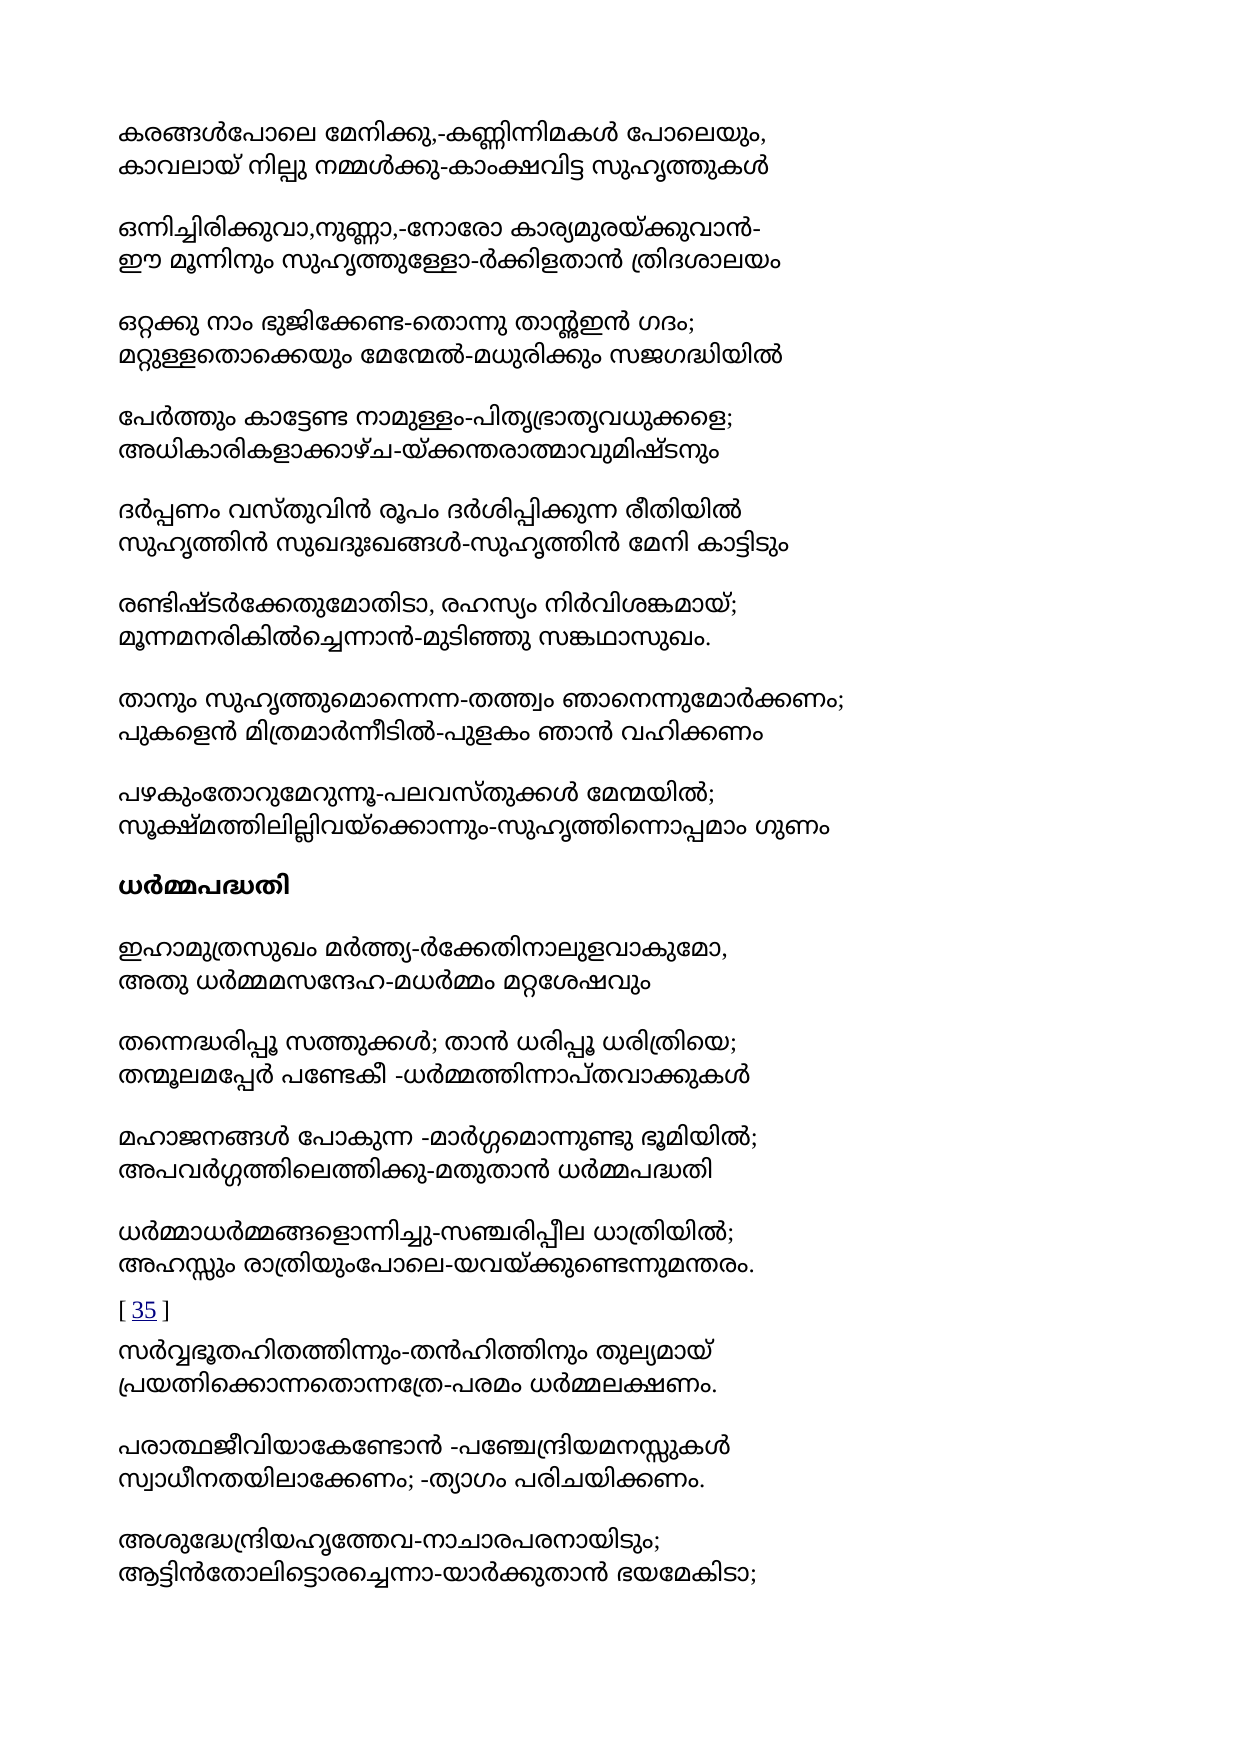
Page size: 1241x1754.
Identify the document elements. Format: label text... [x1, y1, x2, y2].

text കരങ്ങൾപോലെ മേനിക്കു,-കണ്ണിന്നിമകൾ പോലെയും, കാവലായ് നില്പു നമ്മൾക്കു-കാംക്ഷവിട്ട സുഹൃത്തുകൾ ഒന്നിച്ചിരിക്കുവാ,നുണ്ണാ,-നോരോ കാര്യമുരയ്ക്കുവാൻ- ഈ മൂന്നിനും സുഹൃത്തുള്ളോ-ർക്കിളതാൻ ത്രിദശാലയം ഒറ്റക്കു നാം ഭുജിക്കേണ്ട-തൊന്നു താൻൢഇൻ ഗദം; മറ്റുള്ളതൊക്കെയും മേന്മേൽ-മധുരിക്കും സജഗദ്ധിയിൽ പേർത്തും കാട്ടേണ്ട നാമുള്ളം-പിതൃഭ്രാതൃവധുക്കളെ; അധികാരികളാക്കാഴ്ച-യ്ക്കന്തരാത്മാവുമിഷ്ടനും ദർപ്പണം വസ്തുവിൻ രൂപം ദർശിപ്പിക്കുന്ന രീതിയിൽ സുഹൃത്തിൻ സുഖദുഃഖങ്ങൾ-സുഹൃത്തിൻ മേനി കാട്ടിടും രണ്ടിഷ്ടർക്കേതുമോതിടാ, രഹസ്യം നിർവിശങ്കമായ്; മൂന്നമനരികിൽച്ചെന്നാൻ-മുടിഞ്ഞു സങ്കഥാസുഖം. താനും സുഹൃത്തുമൊന്നെന്ന-തത്ത്വം ഞാനെന്നുമോർക്കണം; പുകളെൻ മിത്രമാർന്നീടിൽ-പുളകം ഞാൻ വഹിക്കണം പഴകുംതോറുമേറുന്നൂ-പലവസ്തുക്കൾ മേന്മയിൽ; സൂക്ഷ്മത്തിലില്ലിവയ്ക്കൊന്നും-സുഹൃത്തിന്നൊപ്പമാം ഗുണം ധർമ്മപദ്ധതി ഇഹാമുത്രസുഖം മർത്ത്യ-ർക്കേതിനാലുളവാകുമോ, അതു ധർമ്മമസന്ദേഹ-മധർമ്മം മറ്റശേഷവും തന്നെദ്ധരിപ്പൂ സത്തുക്കൾ; താൻ ധരിപ്പൂ ധരിത്രിയെ; തന്മൂലമപ്പേർ പണ്ടേകീ -ധർമ്മത്തിന്നാപ്തവാക്കുകൾ മഹാജനങ്ങൾ പോകുന്ന -മാർഗ്ഗമൊന്നുണ്ടു ഭൂമിയിൽ; അപവർഗ്ഗത്തിലെത്തിക്കു-മതുതാൻ ധർമ്മപദ്ധതി ധർമ്മാധർമ്മങ്ങളൊന്നിച്ചു-സഞ്ചരിപ്പീല ധാത്രിയിൽ; അഹസ്സും രാത്രിയുംപോലെ-യവയ്ക്കുണ്ടെന്നുമന്തരം. [118, 118, 1122, 1282]
text [ 35 ] [118, 1295, 1122, 1324]
text സർവ്വഭൂതഹിതത്തിന്നും-തൻഹിത്തിനും തുല്യമായ് പ്രയത്നിക്കൊന്നതൊന്നത്രേ-പരമം ധർമ്മലക്ഷണം. പരാത്ഥജീവിയാകേണ്ടോൻ -പഞ്ചേന്ദ്രിയമനസ്സുകൾ സ്വാധീനതയിലാക്കേണം; -ത്യാഗം പരിചയിക്കണം. അശുദ്ധേന്ദ്രിയഹൃത്തേവ-നാചാരപരനായിടും; ആട്ടിൻതോലിട്ടൊരച്ചെന്നാ-യാർക്കുതാൻ ഭയമേകിടാ; [118, 1336, 1122, 1620]
